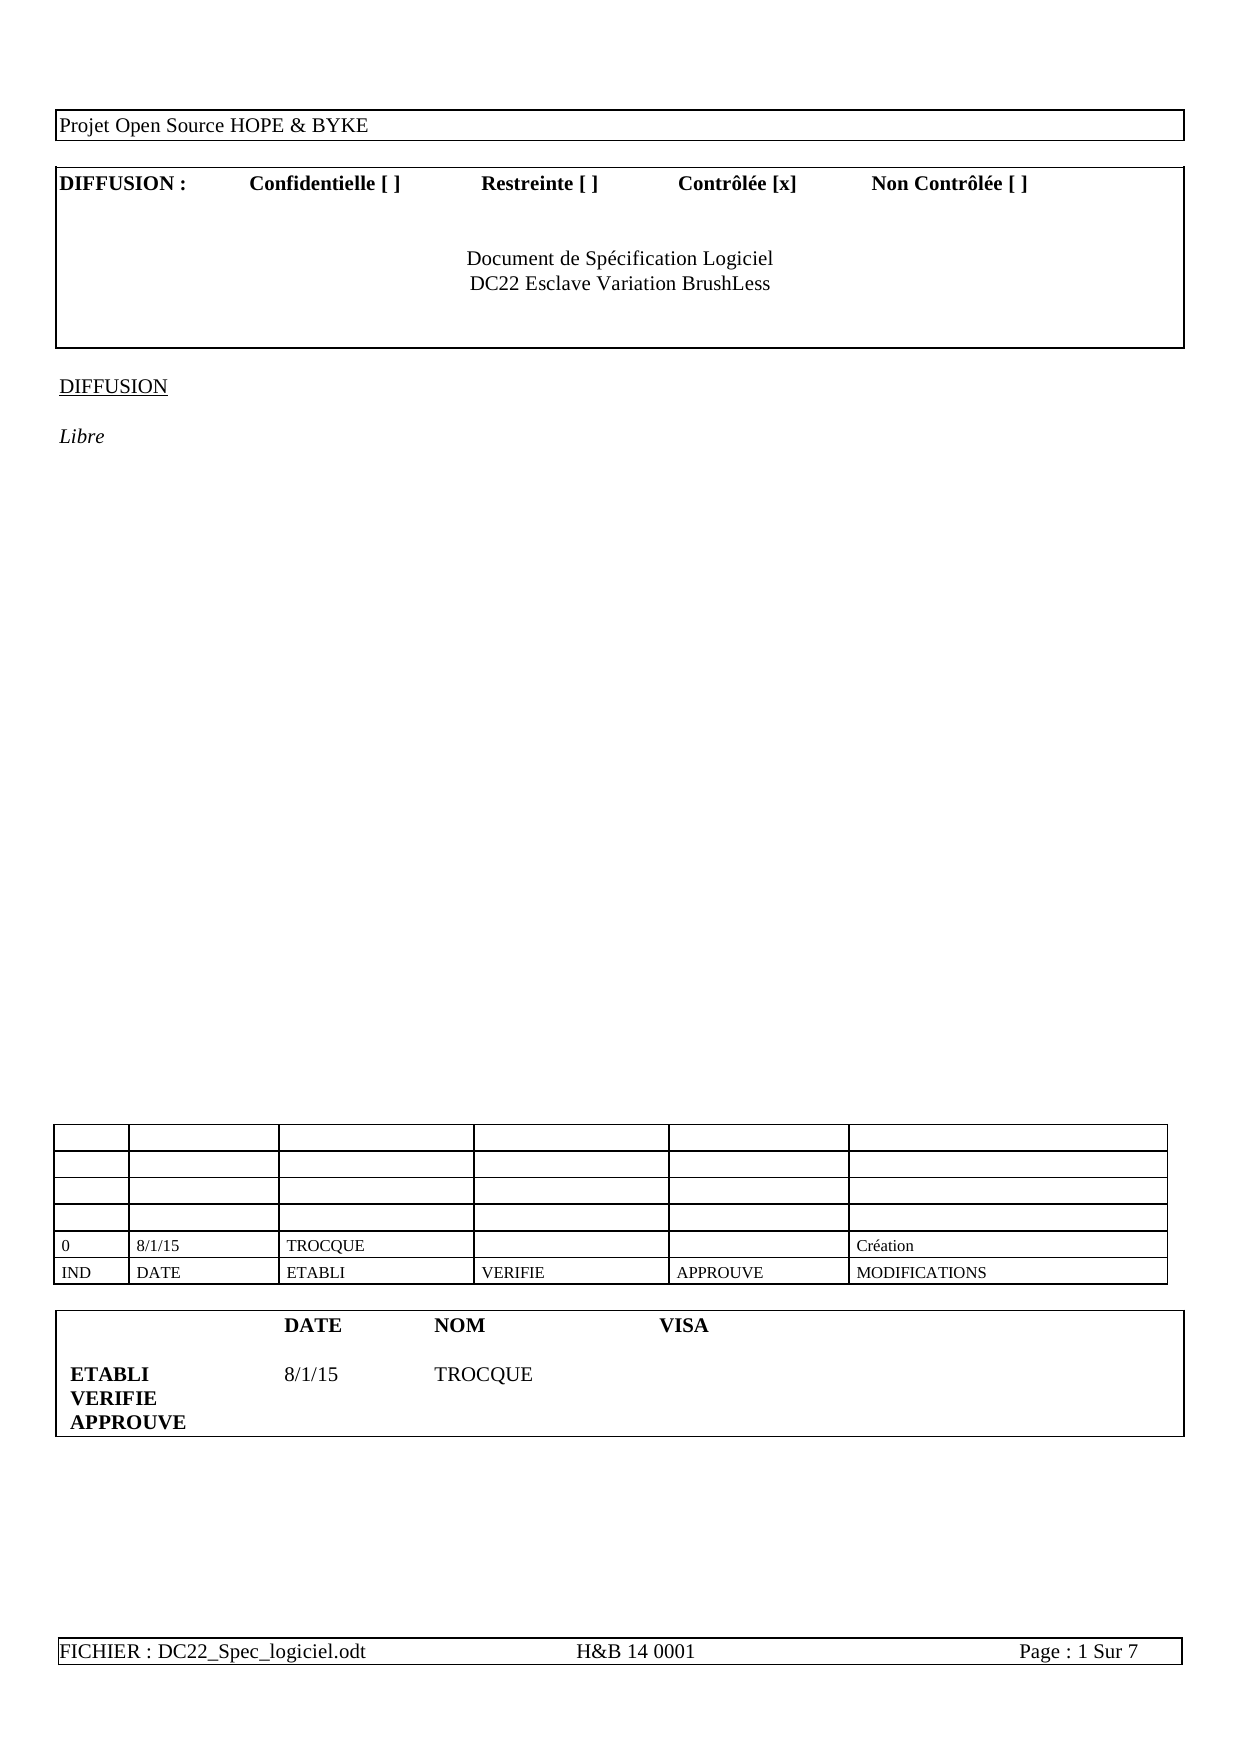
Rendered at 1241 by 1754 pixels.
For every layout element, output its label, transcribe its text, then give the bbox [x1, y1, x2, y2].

table_cell Création [850, 1232, 1167, 1256]
table_cell [670, 1232, 848, 1256]
table_cell [670, 1178, 848, 1203]
table_cell MODIFICATIONS [850, 1258, 1167, 1283]
table_header [280, 1125, 473, 1150]
table_cell [475, 1152, 668, 1177]
table_header [670, 1125, 848, 1150]
table_cell 0 [55, 1232, 128, 1256]
text DIFFUSION Libre [59, 349, 1181, 524]
table_cell DATE [130, 1258, 278, 1283]
text ETABLI 8/1/15 TROCQUE [59, 1361, 1181, 1385]
table_cell [475, 1178, 668, 1203]
text DATE NOM VISA [57, 1311, 1183, 1337]
table_cell [130, 1178, 278, 1203]
table_cell [55, 1178, 128, 1203]
table_cell ETABLI [280, 1258, 473, 1283]
table_cell APPROUVE [670, 1258, 848, 1283]
table_cell [850, 1205, 1167, 1230]
table_cell [130, 1152, 278, 1177]
table_cell VERIFIE [475, 1258, 668, 1283]
table_cell [475, 1205, 668, 1230]
text VERIFIE [59, 1385, 1181, 1406]
table_cell IND [55, 1258, 128, 1283]
table_cell [670, 1205, 848, 1230]
table_cell [55, 1205, 128, 1230]
text APPROUVE [57, 1406, 1183, 1436]
table_cell 8/1/15 [130, 1232, 278, 1256]
table_cell [670, 1152, 848, 1177]
table_header [850, 1125, 1167, 1150]
text Projet Open Source HOPE & BYKE [57, 111, 1183, 140]
table_cell [55, 1152, 128, 1177]
table_cell [280, 1205, 473, 1230]
table_cell [280, 1152, 473, 1177]
table_header [475, 1125, 668, 1150]
table_header [55, 1125, 128, 1150]
table_header [130, 1125, 278, 1150]
text DC22 Esclave Variation BrushLess [59, 270, 1181, 295]
table_cell TROCQUE [280, 1232, 473, 1256]
table_cell [130, 1205, 278, 1230]
table_cell [850, 1178, 1167, 1203]
table_cell [850, 1152, 1167, 1177]
text DIFFUSION : Confidentielle [ ] Restreinte [ ] Contrôlée [x] Non Contrôlée [ ] [57, 168, 1183, 195]
table_cell [280, 1178, 473, 1203]
table_cell [475, 1232, 668, 1256]
text Document de Spécification Logiciel [59, 195, 1181, 270]
